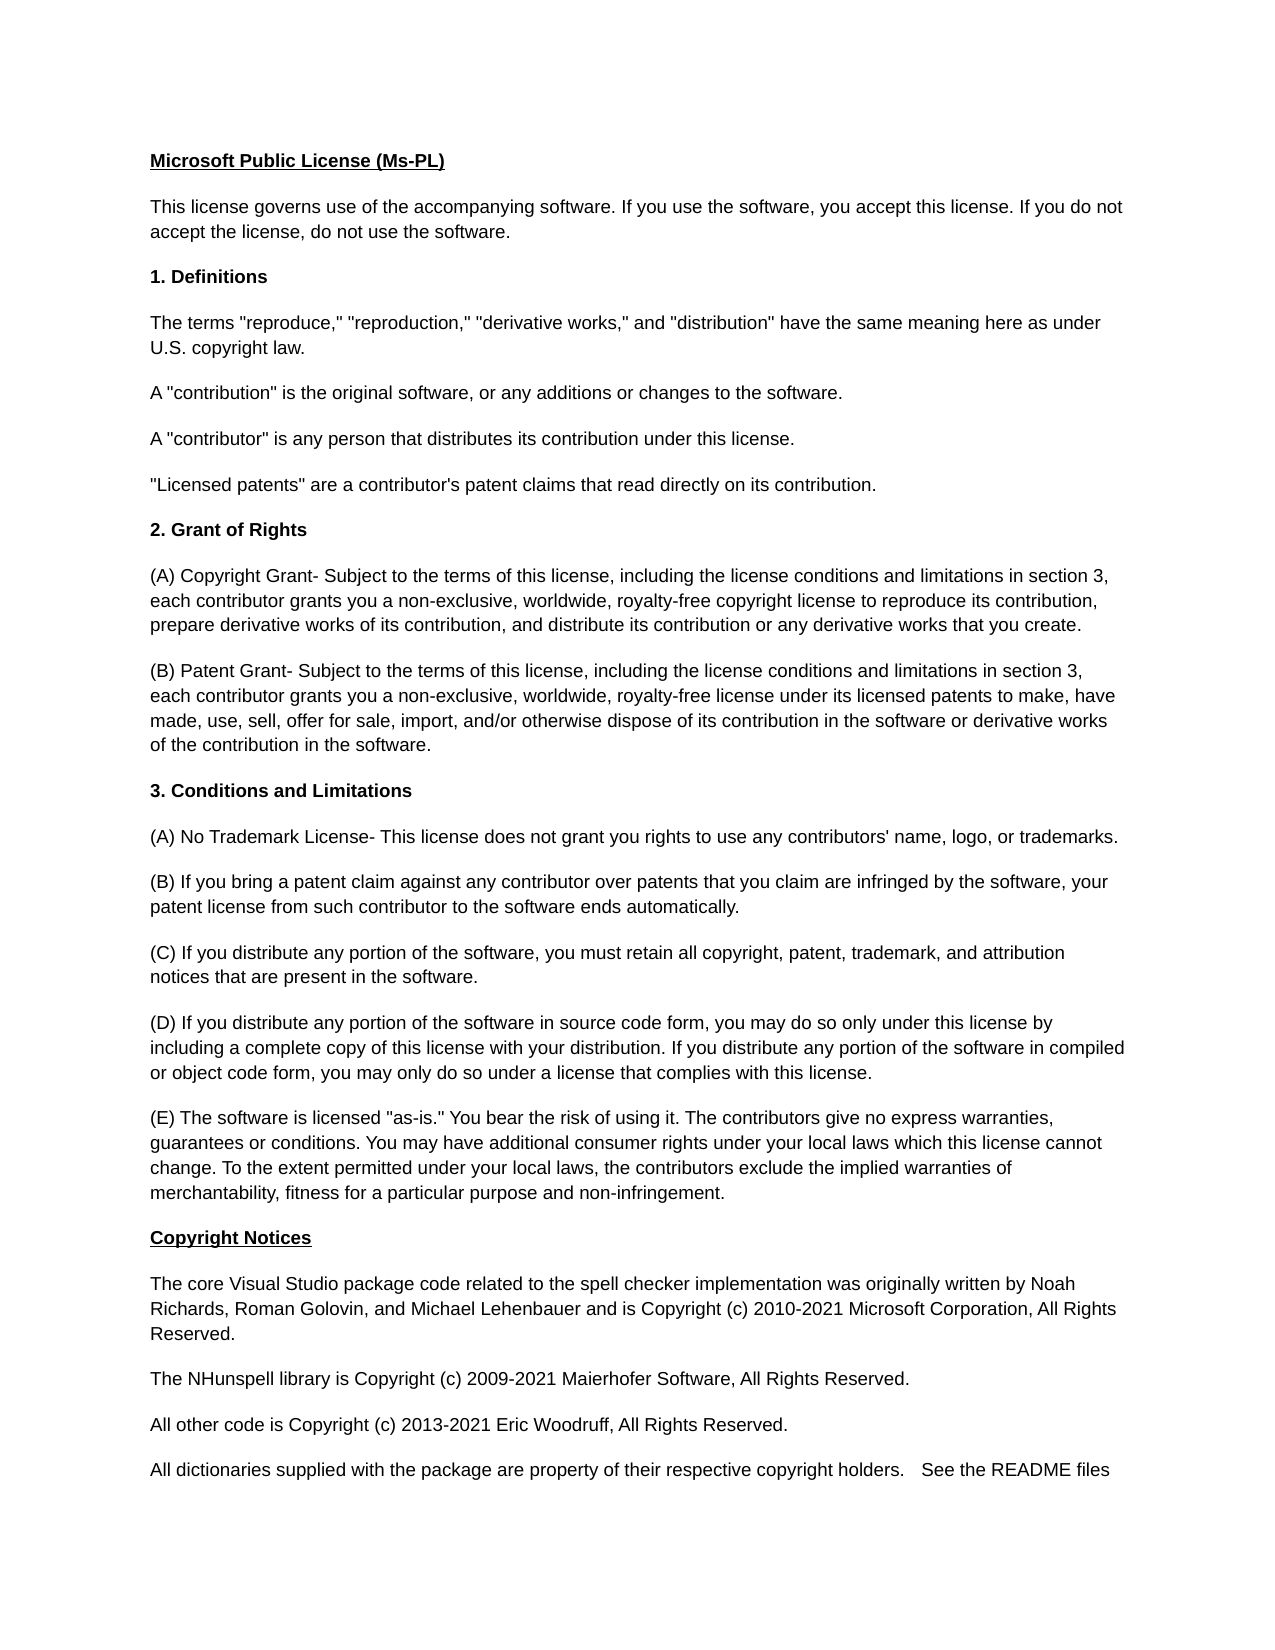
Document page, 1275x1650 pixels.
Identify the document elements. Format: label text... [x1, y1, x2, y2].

text (B) If you bring a patent claim against any contributor over patents that you claim are infringed by the software, your patent license from such contributor to the software ends automatically. [150, 871, 1125, 917]
text The terms "reproduce," "reproduction," "derivative works," and "distribution" have the same meaning here as under U.S. copyright law. [150, 312, 1125, 358]
text 2. Grant of Rights [150, 519, 1125, 541]
text A "contribution" is the original software, or any additions or changes to the software. [150, 382, 1125, 404]
text Microsoft Public License (Ms-PL) [150, 150, 1125, 172]
text (C) If you distribute any portion of the software, you must retain all copyright, patent, trademark, and attribution notices that are present in the software. [150, 941, 1125, 988]
text (A) Copyright Grant- Subject to the terms of this license, including the license conditions and limitations in section 3, each contributor grants you a non-exclusive, worldwide, royalty-free copyright license to reproduce its contribution, prepare derivative works of its contribution, and distribute its contribution or any derivative works that you create. [150, 564, 1125, 636]
text (D) If you distribute any portion of the software in source code form, you may do so only under this license by including a complete copy of this license with your distribution. If you distribute any portion of the software in compiled or object code form, you may only do so under a license that complies with this license. [150, 1012, 1125, 1083]
text Copyright Notices [150, 1227, 1125, 1249]
text (E) The software is licensed "as-is." You bear the risk of using it. The contributors give no express warranties, guarantees or conditions. You may have additional consumer rights under your local laws which this license cannot change. To the extent permitted under your local laws, the contributors exclude the implied warranties of merchantability, fitness for a particular purpose and non-infringement. [150, 1107, 1125, 1203]
text A "contributor" is any person that distributes its contribution under this license. [150, 428, 1125, 449]
text 1. Definitions [150, 266, 1125, 288]
text This license governs use of the accompanying software. If you use the software, you accept this license. If you do not accept the license, do not use the software. [150, 196, 1125, 242]
text 3. Conditions and Limitations [150, 780, 1125, 801]
text All dictionaries supplied with the package are property of their respective copyright holders. See the README files [150, 1459, 1125, 1481]
text All other code is Copyright (c) 2013-2021 Eric Woodruff, All Rights Reserved. [150, 1413, 1125, 1435]
text The NHunspell library is Copyright (c) 2009-2021 Maierhofer Software, All Rights Reserved. [150, 1368, 1125, 1389]
text (A) No Trademark License- This license does not grant you rights to use any contributors' name, logo, or trademarks. [150, 825, 1125, 847]
text "Licensed patents" are a contributor's patent claims that read directly on its contribution. [150, 473, 1125, 495]
text The core Visual Studio package code related to the spell checker implementation was originally written by Noah Richards, Roman Golovin, and Michael Lehenbauer and is Copyright (c) 2010-2021 Microsoft Corporation, All Rights Reserved. [150, 1273, 1125, 1344]
text (B) Patent Grant- Subject to the terms of this license, including the license conditions and limitations in section 3, each contributor grants you a non-exclusive, worldwide, royalty-free license under its licensed patents to make, have made, use, sell, offer for sale, import, and/or otherwise dispose of its contribution in the software or derivative works of the contribution in the software. [150, 660, 1125, 756]
